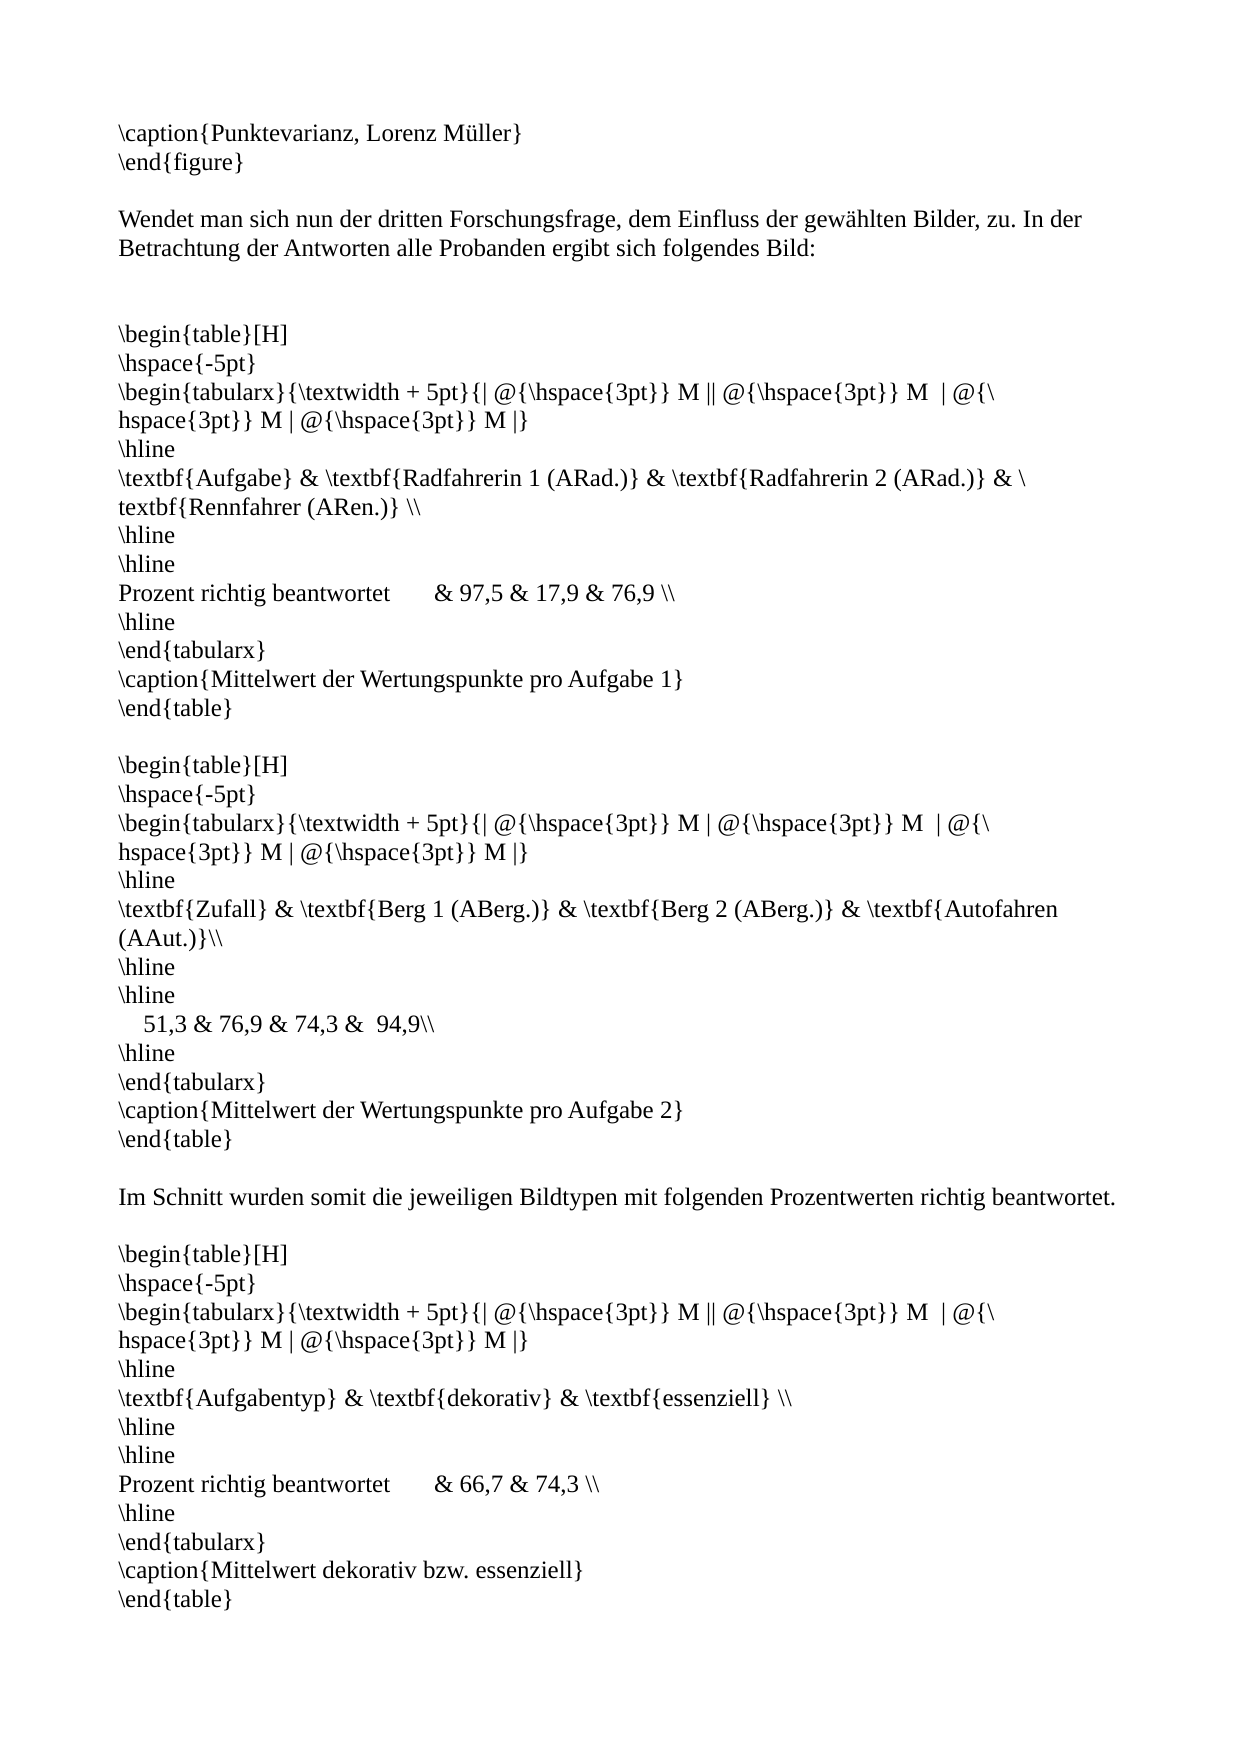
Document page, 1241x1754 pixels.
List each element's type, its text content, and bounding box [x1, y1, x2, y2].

text \end{table} [118, 693, 1122, 722]
text \hline [118, 607, 1122, 636]
text \hline [118, 549, 1122, 578]
text \end{table} [118, 1124, 1122, 1153]
text Prozent richtig beantwortet & 97,5 & 17,9 & 76,9 \\ [118, 578, 1122, 607]
text \begin{table}[H] [118, 319, 1122, 348]
text \caption{Punktevarianz, Lorenz Müller} [118, 118, 1122, 147]
text \begin{tabularx}{\textwidth + 5pt}{| @{\hspace{3pt}} M | @{\hspace{3pt}} M | @{\hspace{3pt}} M | @{\hspace{3pt}} M |} [118, 808, 1122, 866]
text \hline [118, 1354, 1122, 1383]
text \begin{tabularx}{\textwidth + 5pt}{| @{\hspace{3pt}} M || @{\hspace{3pt}} M | @{\hspace{3pt}} M | @{\hspace{3pt}} M |} [118, 377, 1122, 434]
text \hline [118, 866, 1122, 894]
text \textbf{Aufgabentyp} & \textbf{dekorativ} & \textbf{essenziell} \\ [118, 1383, 1122, 1412]
text \end{tabularx} [118, 636, 1122, 664]
text \caption{Mittelwert der Wertungspunkte pro Aufgabe 1} [118, 664, 1122, 693]
text Wendet man sich nun der dritten Forschungsfrage, dem Einfluss der gewählten Bilder, zu. In der Betrachtung der Antworten alle Probanden ergibt sich folgendes Bild: [118, 204, 1122, 262]
text \begin{tabularx}{\textwidth + 5pt}{| @{\hspace{3pt}} M || @{\hspace{3pt}} M | @{\hspace{3pt}} M | @{\hspace{3pt}} M |} [118, 1297, 1122, 1354]
text \end{figure} [118, 147, 1122, 176]
text \hline [118, 1441, 1122, 1469]
text \hline [118, 521, 1122, 549]
text \caption{Mittelwert der Wertungspunkte pro Aufgabe 2} [118, 1096, 1122, 1124]
text \hline [118, 1038, 1122, 1067]
text \end{table} [118, 1584, 1122, 1613]
text 51,3 & 76,9 & 74,3 & 94,9\\ [118, 1009, 1122, 1038]
text Im Schnitt wurden somit die jeweiligen Bildtypen mit folgenden Prozentwerten richtig beantwortet. [118, 1182, 1122, 1211]
text \hline [118, 981, 1122, 1009]
text \hspace{-5pt} [118, 1268, 1122, 1297]
text \hline [118, 1412, 1122, 1441]
text \hspace{-5pt} [118, 779, 1122, 808]
text \hline [118, 434, 1122, 463]
text \begin{table}[H] [118, 1239, 1122, 1268]
text \end{tabularx} [118, 1067, 1122, 1096]
text \textbf{Aufgabe} & \textbf{Radfahrerin 1 (ARad.)} & \textbf{Radfahrerin 2 (ARad.)} & \textbf{Rennfahrer (ARen.)} \\ [118, 463, 1122, 521]
text \hspace{-5pt} [118, 348, 1122, 377]
text \caption{Mittelwert dekorativ bzw. essenziell} [118, 1556, 1122, 1584]
text \hline [118, 952, 1122, 981]
text \end{tabularx} [118, 1527, 1122, 1556]
text \textbf{Zufall} & \textbf{Berg 1 (ABerg.)} & \textbf{Berg 2 (ABerg.)} & \textbf{Autofahren (AAut.)}\\ [118, 894, 1122, 952]
text Prozent richtig beantwortet & 66,7 & 74,3 \\ [118, 1469, 1122, 1498]
text \hline [118, 1498, 1122, 1527]
text \begin{table}[H] [118, 751, 1122, 779]
